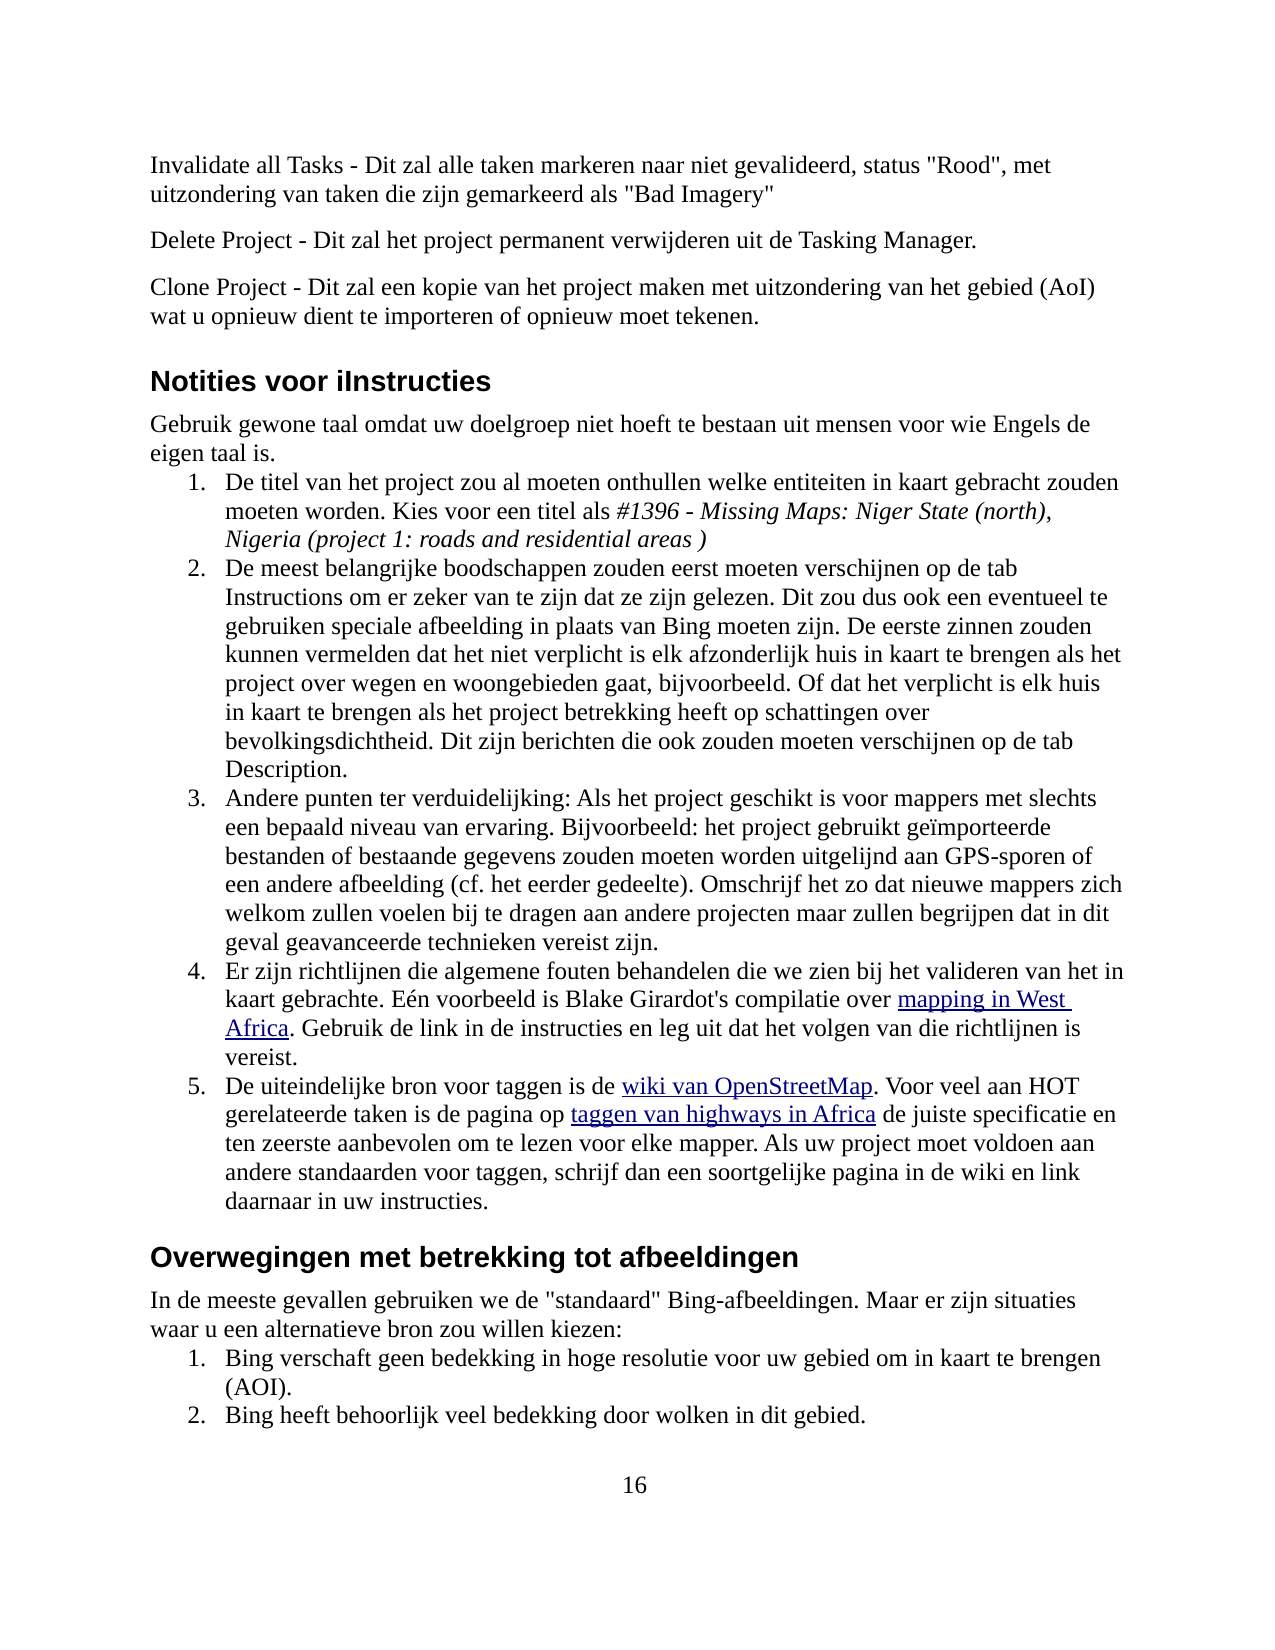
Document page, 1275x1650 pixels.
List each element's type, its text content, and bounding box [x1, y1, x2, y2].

list De meest belangrijke boodschappen zouden eerst moeten verschijnen op de tab Instructions om er zeker van te zijn dat ze zijn gelezen. Dit zou dus ook een eventueel te gebruiken speciale afbeelding in plaats van Bing moeten zijn. De eerste zinnen zouden kunnen vermelden dat het niet verplicht is elk afzonderlijk huis in kaart te brengen als het project over wegen en woongebieden gaat, bijvoorbeeld. Of dat het verplicht is elk huis in kaart te brengen als het project betrekking heeft op schattingen over bevolkingsdichtheid. Dit zijn berichten die ook zouden moeten verschijnen op de tab Description. [187, 553, 1125, 783]
list Bing heeft behoorlijk veel bedekking door wolken in dit gebied. [187, 1401, 1125, 1429]
list Andere punten ter verduidelijking: Als het project geschikt is voor mappers met slechts een bepaald niveau van ervaring. Bijvoorbeeld: het project gebruikt geïmporteerde bestanden of bestaande gegevens zouden moeten worden uitgelijnd aan GPS-sporen of een andere afbeelding (cf. het eerder gedeelte). Omschrijf het zo dat nieuwe mappers zich welkom zullen voelen bij te dragen aan andere projecten maar zullen begrijpen dat in dit geval geavanceerde technieken vereist zijn. [187, 783, 1125, 956]
text Gebruik gewone taal omdat uw doelgroep niet hoeft te bestaan uit mensen voor wie Engels de eigen taal is. [150, 409, 1125, 467]
subtitle Overwegingen met betrekking tot afbeeldingen [150, 1239, 1125, 1273]
list De titel van het project zou al moeten onthullen welke entiteiten in kaart gebracht zouden moeten worden. Kies voor een titel als #1396 - Missing Maps: Niger State (north), Nigeria (project 1: roads and residential areas ) [187, 467, 1125, 553]
text Clone Project - Dit zal een kopie van het project maken met uitzondering van het gebied (AoI) wat u opnieuw dient te importeren of opnieuw moet tekenen. [150, 272, 1125, 329]
list Er zijn richtlijnen die algemene fouten behandelen die we zien bij het valideren van het in kaart gebrachte. Eén voorbeeld is Blake Girardot's compilatie over mapping in West Africa. Gebruik de link in de instructies en leg uit dat het volgen van die richtlijnen is vereist. [187, 956, 1125, 1071]
text In de meeste gevallen gebruiken we de "standaard" Bing-afbeeldingen. Maar er zijn situaties waar u een alternatieve bron zou willen kiezen: [150, 1286, 1125, 1343]
list Bing verschaft geen bedekking in hoge resolutie voor uw gebied om in kaart te brengen (AOI). [187, 1343, 1125, 1401]
list De uiteindelijke bron voor taggen is de wiki van OpenStreetMap. Voor veel aan HOT gerelateerde taken is de pagina op taggen van highways in Africa de juiste specificatie en ten zeerste aanbevolen om te lezen voor elke mapper. Als uw project moet voldoen aan andere standaarden voor taggen, schrijf dan een soortgelijke pagina in de wiki en link daarnaar in uw instructies. [187, 1071, 1125, 1214]
text Invalidate all Tasks - Dit zal alle taken markeren naar niet gevalideerd, status "Rood", met uitzondering van taken die zijn gemarkeerd als "Bad Imagery" [150, 150, 1125, 207]
subtitle Notities voor iInstructies [150, 363, 1125, 397]
text Delete Project - Dit zal het project permanent verwijderen uit de Tasking Manager. [150, 225, 1125, 254]
